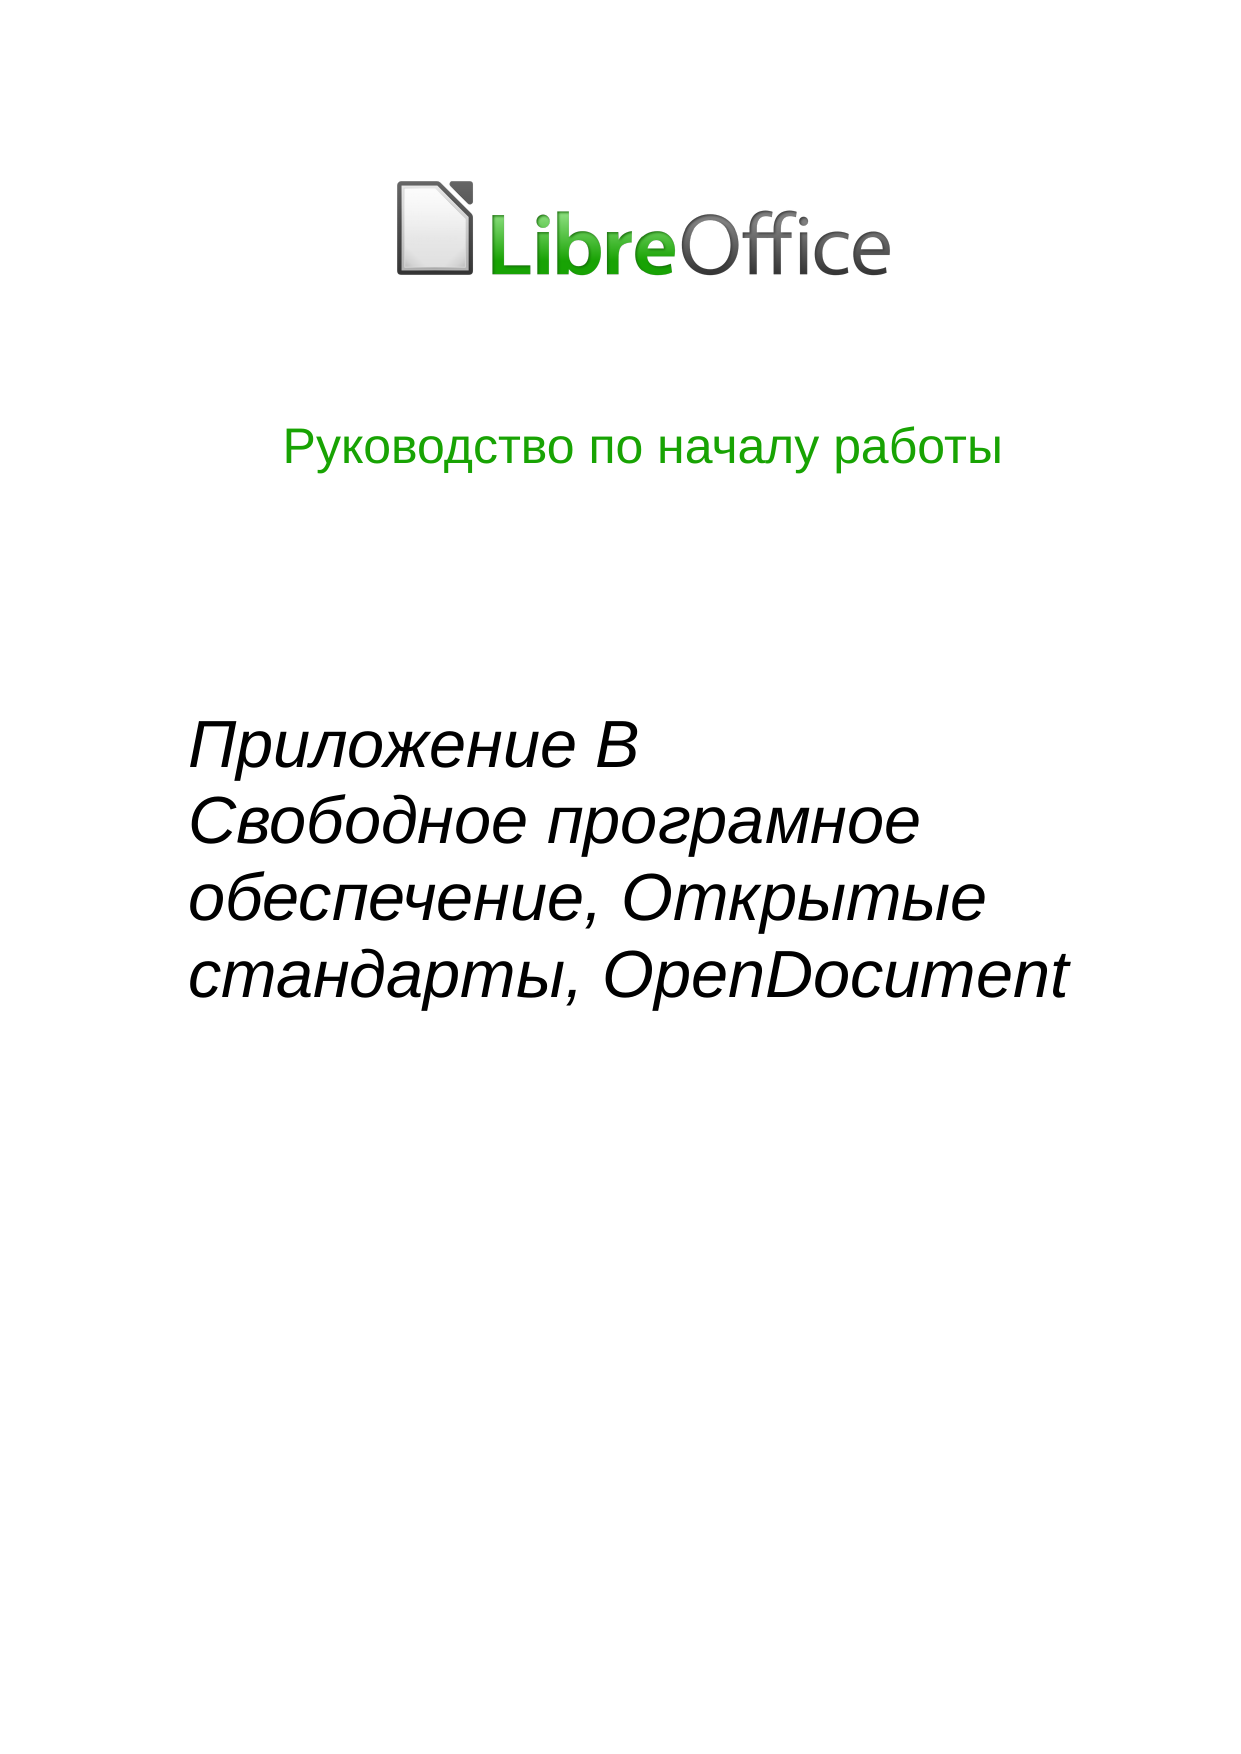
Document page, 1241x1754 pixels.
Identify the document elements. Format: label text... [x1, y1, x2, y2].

text Руководство по началу работы [188, 416, 1098, 474]
title Приложение B Свободное програмное обеспечение, Открытые стандарты, OpenDocument [188, 705, 1098, 1011]
picture [392, 177, 893, 282]
